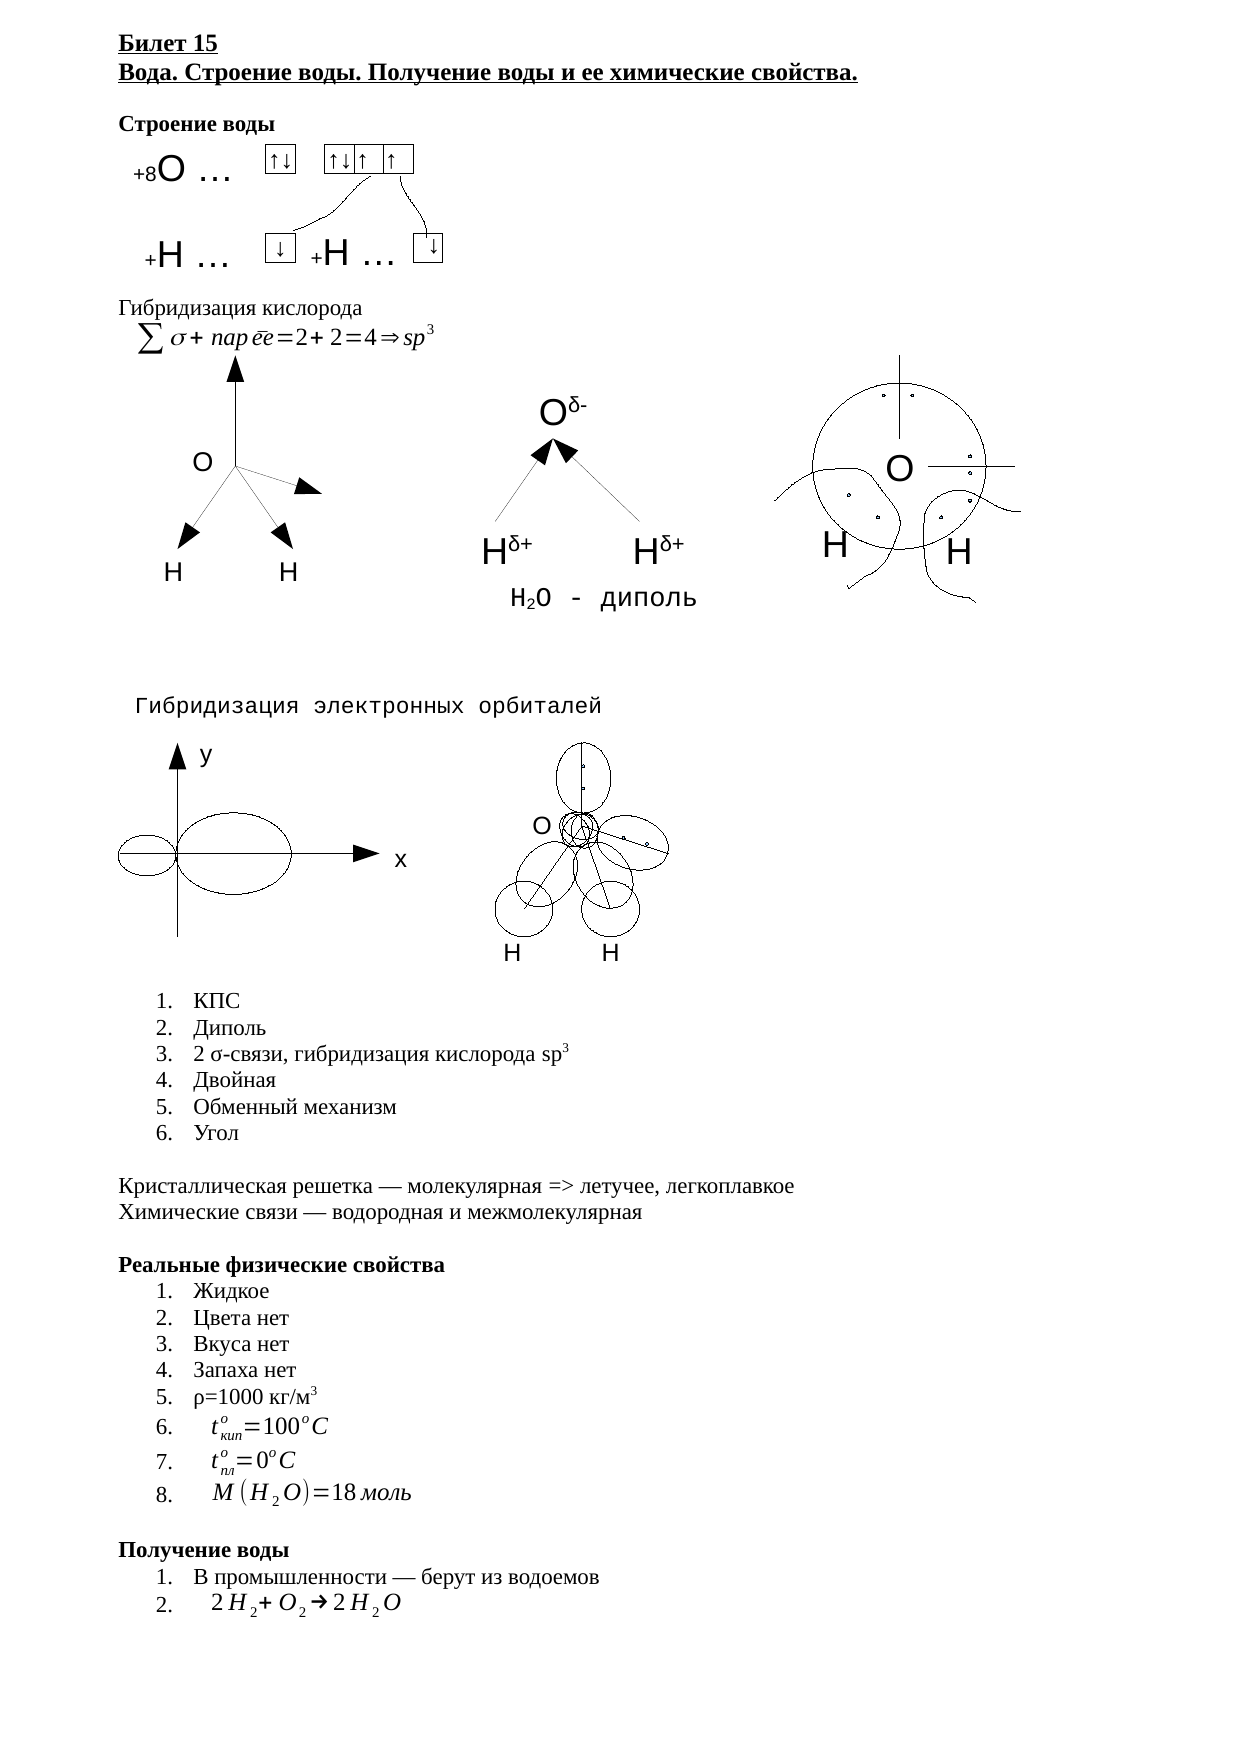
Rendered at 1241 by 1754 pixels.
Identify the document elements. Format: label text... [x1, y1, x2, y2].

text Получение воды [118, 1536, 1122, 1563]
list Угол [156, 1119, 1122, 1146]
list Двойная [156, 1067, 1122, 1093]
list В промышленности — берут из водоемов [156, 1563, 1122, 1589]
list Диполь [156, 1014, 1122, 1040]
list КПС [156, 987, 1122, 1014]
text Билет 15 [118, 28, 1122, 57]
list Запаха нет [156, 1356, 1122, 1383]
list Обменный механизм [156, 1093, 1122, 1119]
text Строение воды [118, 110, 1122, 136]
list ρ=1000 кг/м3 [156, 1383, 1122, 1409]
text Реальные физические свойства [118, 1251, 1122, 1277]
text Гибридизация кислорода [118, 294, 1122, 321]
list 2 σ-связи, гибридизация кислорода sр3 [156, 1040, 1122, 1067]
list Цвета нет [156, 1304, 1122, 1330]
list Жидкое [156, 1277, 1122, 1304]
list Вкуса нет [156, 1330, 1122, 1356]
text Химические связи — водородная и межмолекулярная [118, 1198, 1122, 1225]
text Кристаллическая решетка — молекулярная => летучее, легкоплавкое [118, 1172, 1122, 1198]
text Вода. Строение воды. Получение воды и ее химические свойства. [118, 57, 1122, 86]
